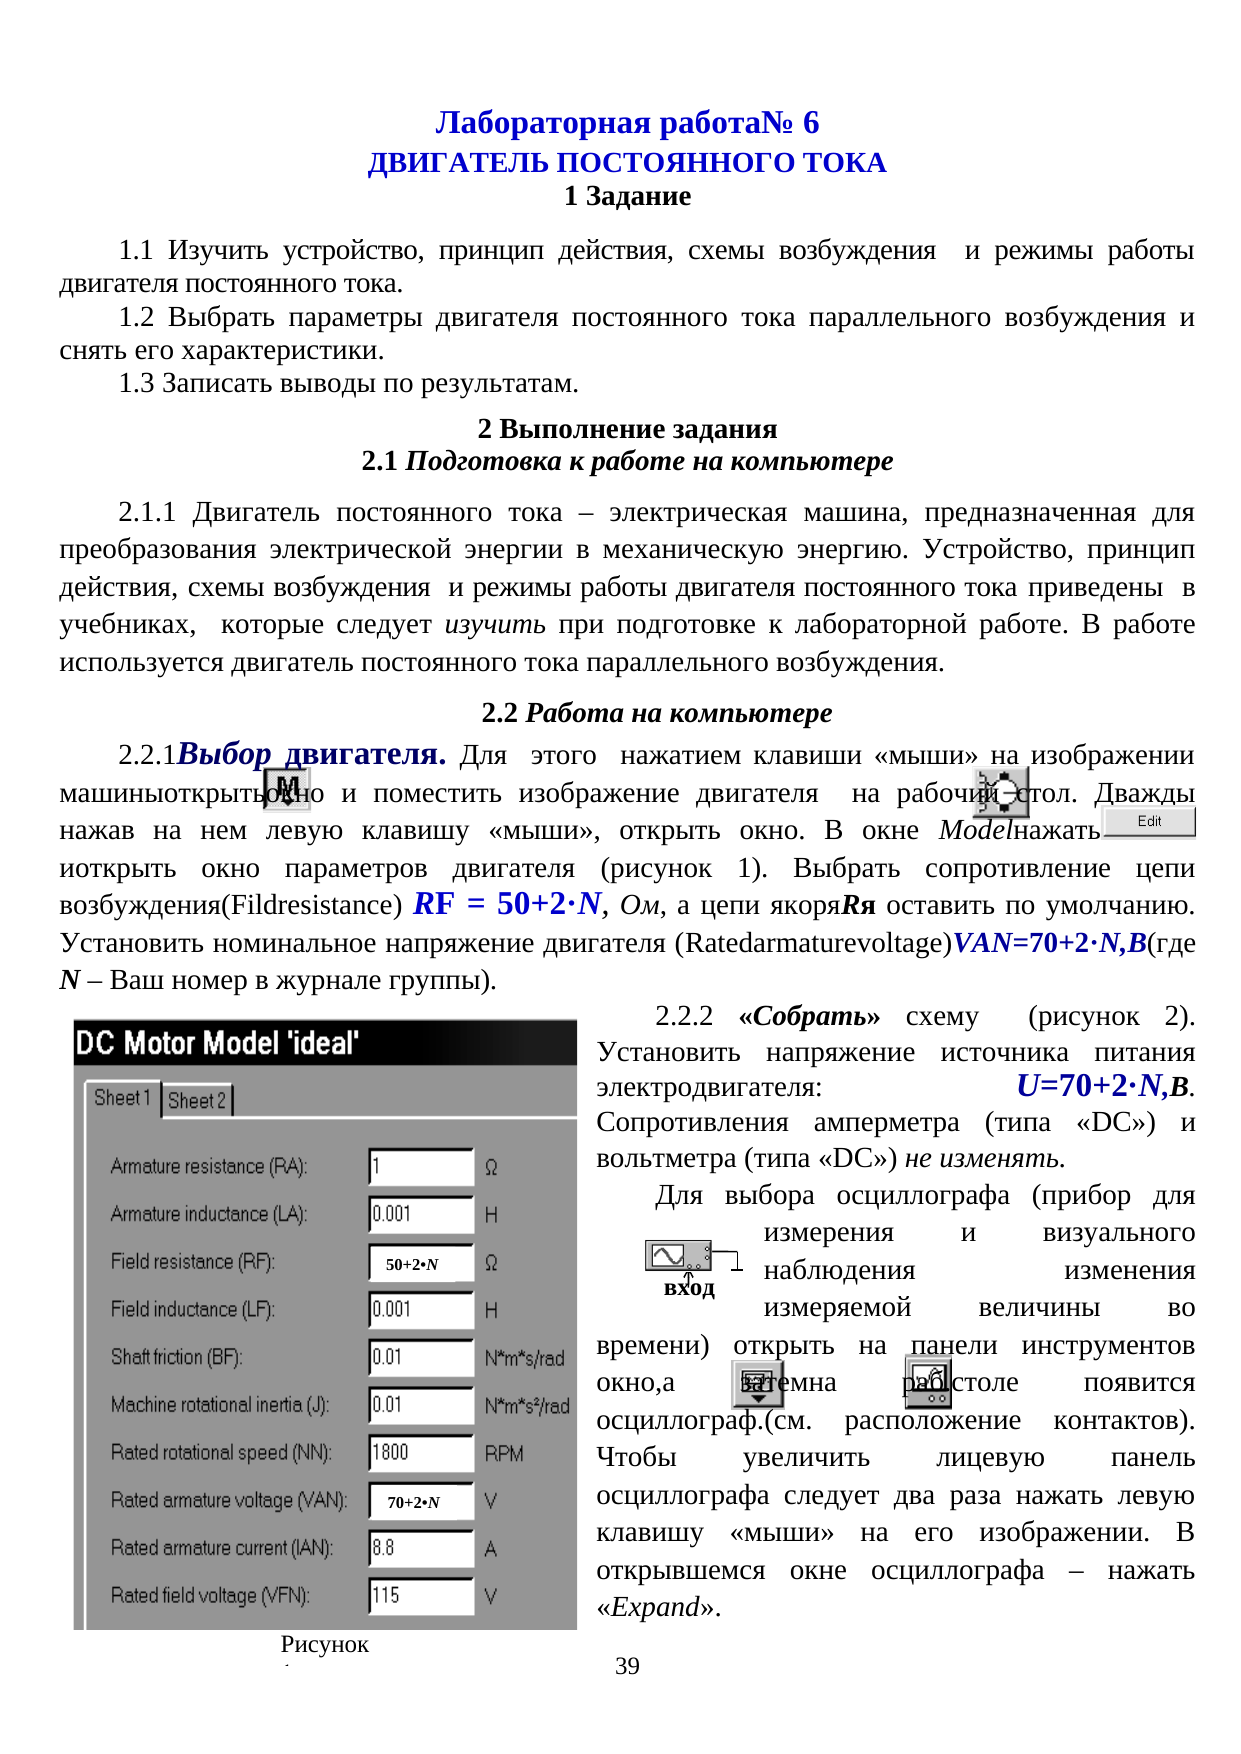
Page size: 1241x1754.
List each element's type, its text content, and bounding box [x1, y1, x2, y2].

text 1.2 Выбрать параметры двигателя постоянного тока параллельного возбуждения и снять его характеристики. [59, 299, 1196, 366]
subtitle Лабораторная работа№ 6 [59, 103, 1196, 141]
text 1.1 Изучить устройство, принцип действия, схемы возбуждения и режимы работы двигателя постоянного тока. [59, 233, 1196, 299]
text Для выбора осциллографа (прибор для измерения и визуального наблюдения изменения измеряемой величины во времени) открыть на панели инструментов окно,а затемна раб.столе появится осциллограф.(см. расположение контактов). Чтобы увеличить лицевую панель осциллографа следует два раза нажать левую клавишу «мыши» на его изображении. В открывшемся окне осциллографа – нажать «Expand». [578, 1174, 1196, 1624]
text 2.2 Работа на компьютере [59, 699, 1196, 728]
text 2.1.1 Двигатель постоянного тока – электрическая машина, предназначенная для преобразования электрической энергии в механическую энергию. Устройство, принцип действия, схемы возбуждения и режимы работы двигателя постоянного тока приведены в учебниках, которые следует изучить при подготовке к лабораторной работе. В работе используется двигатель постоянного тока параллельного возбуждения. [59, 491, 1196, 678]
text 2 Выполнение задания [59, 414, 1196, 445]
text 50+2•N [386, 1254, 441, 1274]
text 2.2.1Выбор двигателя. Для этого нажатием клавиши «мыши» на изображении машиныоткрытьокно и поместить изображение двигателя на рабочий стол. Дважды нажав на нем левую клавишу «мыши», открыть окно. В окне Modelнажать иоткрыть окно параметров двигателя (рисунок 1). Выбрать сопротивление цепи возбуждения(Fildresistance) RF = 50+2·N, Ом, а цепи якоряRя оставить по умолчанию. Установить номинальное напряжение двигателя (Ratedarmaturevoltage)VAN=70+2·N,В(где N – Ваш номер в журнале группы). [59, 735, 1196, 997]
text Рисунок 1 [280, 1629, 386, 1666]
text ДВИГАТЕЛЬ ПОСТОЯННОГО ТОКА [59, 147, 1196, 178]
text 1 Задание [59, 178, 1196, 212]
text вход [664, 1279, 717, 1300]
text 2.2.2 «Собрать» схему (рисунок 2). Установить напряжение источника питания электродвигателя: U=70+2·N,В. Сопротивления амперметра (типа «DC») и вольтметра (типа «DC») не изменять. [59, 997, 1196, 1174]
text 2.1 Подготовка к работе на компьютере [59, 445, 1196, 476]
text 70+2•N [387, 1493, 442, 1512]
text 1.3 Записать выводы по результатам. [59, 366, 1196, 399]
